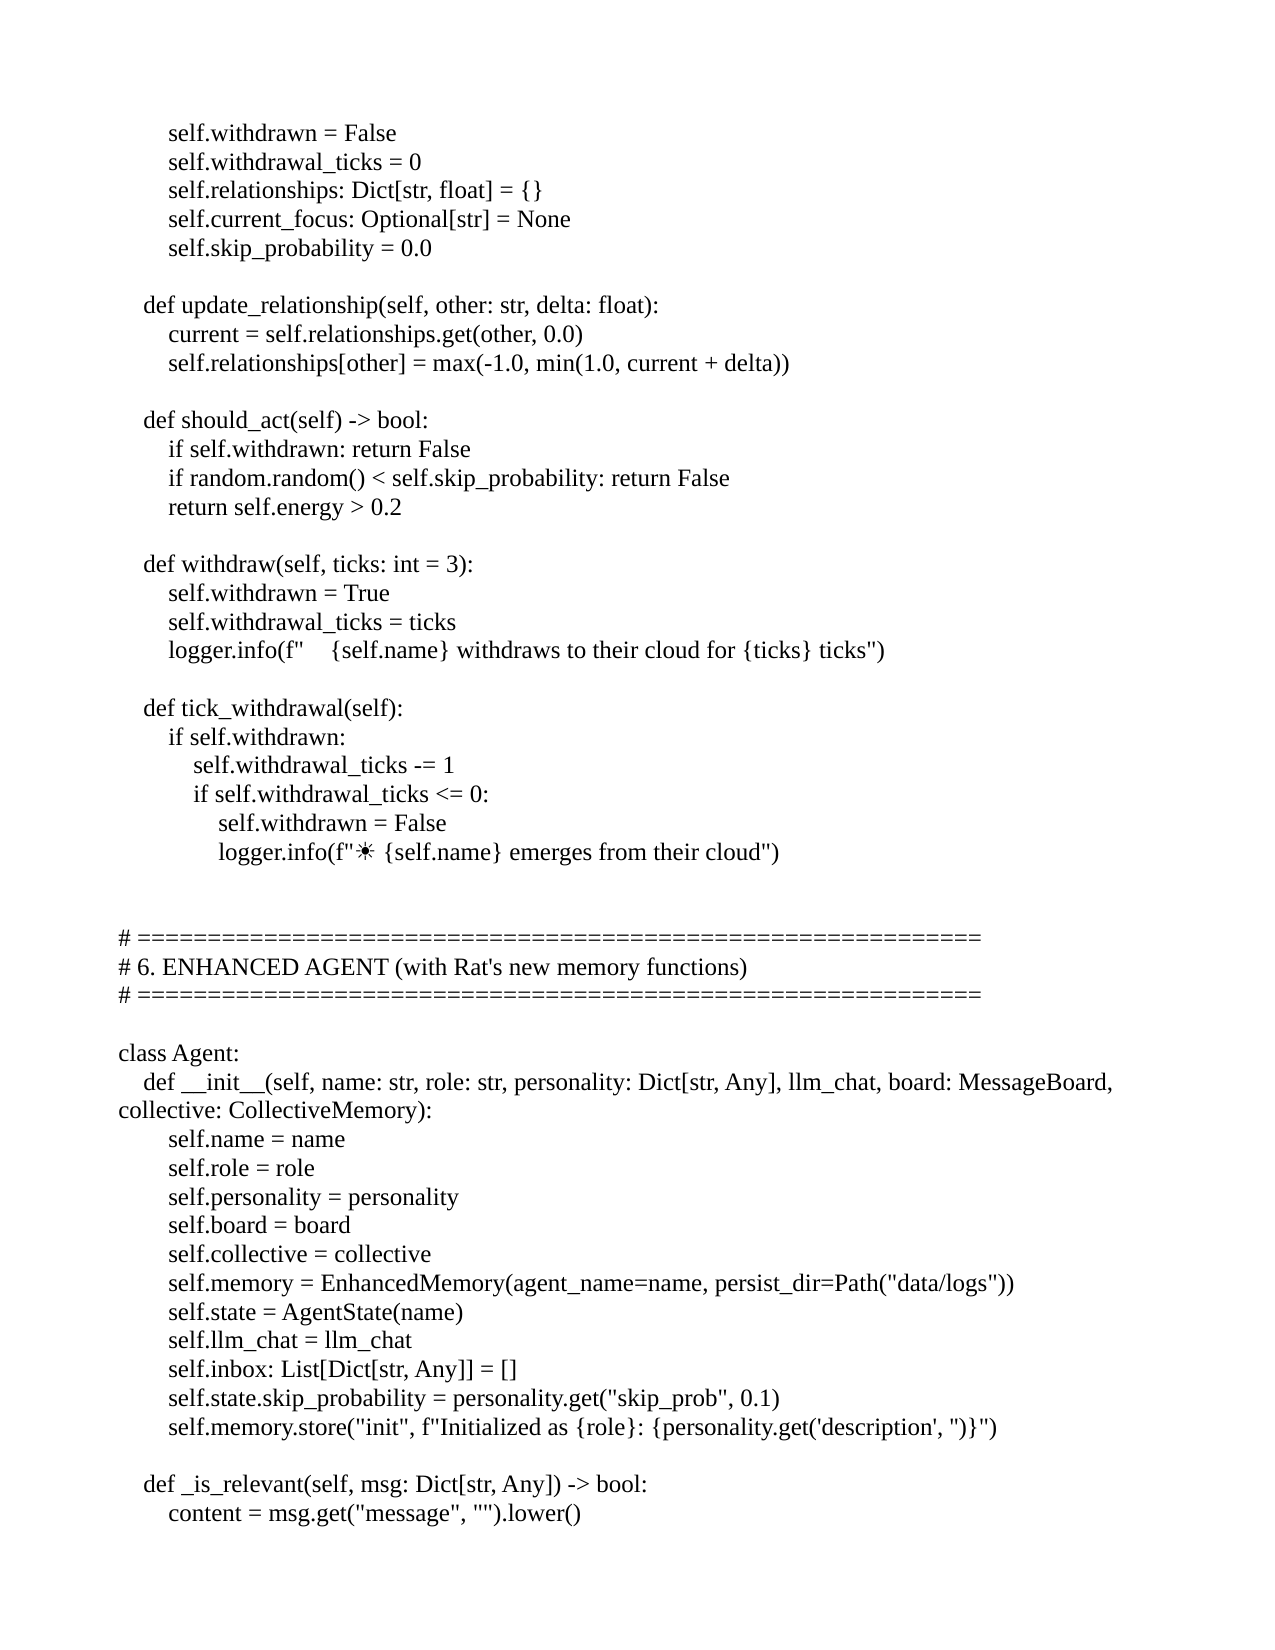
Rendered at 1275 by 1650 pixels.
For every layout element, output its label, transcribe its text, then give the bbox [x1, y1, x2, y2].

text def __init__(self, name: str, role: str, personality: Dict[str, Any], llm_chat, board: MessageBoard, collective: CollectiveMemory): [118, 1067, 1157, 1124]
text self.skip_probability = 0.0 [118, 233, 1157, 262]
text self.withdrawal_ticks = 0 [118, 147, 1157, 176]
text self.state.skip_probability = personality.get("skip_prob", 0.1) [118, 1383, 1157, 1412]
text if self.withdrawn: [118, 722, 1157, 751]
text self.state = AgentState(name) [118, 1297, 1157, 1326]
text self.llm_chat = llm_chat [118, 1326, 1157, 1354]
text self.board = board [118, 1211, 1157, 1239]
text self.relationships: Dict[str, float] = {} [118, 176, 1157, 204]
text # ============================================================ [118, 923, 1157, 952]
text self.withdrawal_ticks -= 1 [118, 751, 1157, 779]
text if self.withdrawal_ticks <= 0: [118, 779, 1157, 808]
text self.relationships[other] = max(-1.0, min(1.0, current + delta)) [118, 348, 1157, 377]
text def tick_withdrawal(self): [118, 693, 1157, 722]
text content = msg.get("message", "").lower() [118, 1498, 1157, 1527]
text logger.info(f"🌙 {self.name} withdraws to their cloud for {ticks} ticks") [118, 636, 1157, 664]
text if self.withdrawn: return False [118, 434, 1157, 463]
text def update_relationship(self, other: str, delta: float): [118, 291, 1157, 319]
text # ============================================================ [118, 981, 1157, 1009]
text self.current_focus: Optional[str] = None [118, 204, 1157, 233]
text current = self.relationships.get(other, 0.0) [118, 319, 1157, 348]
text self.memory.store("init", f"Initialized as {role}: {personality.get('description', '')}") [118, 1412, 1157, 1441]
text def withdraw(self, ticks: int = 3): [118, 549, 1157, 578]
text class Agent: [118, 1038, 1157, 1067]
text self.withdrawn = False [118, 118, 1157, 147]
text self.inbox: List[Dict[str, Any]] = [] [118, 1354, 1157, 1383]
text self.withdrawal_ticks = ticks [118, 607, 1157, 636]
text return self.energy > 0.2 [118, 492, 1157, 521]
text if random.random() < self.skip_probability: return False [118, 463, 1157, 492]
text def _is_relevant(self, msg: Dict[str, Any]) -> bool: [118, 1469, 1157, 1498]
text def should_act(self) -> bool: [118, 406, 1157, 434]
text self.withdrawn = False [118, 808, 1157, 837]
text self.collective = collective [118, 1239, 1157, 1268]
text self.memory = EnhancedMemory(agent_name=name, persist_dir=Path("data/logs")) [118, 1268, 1157, 1297]
text self.name = name [118, 1124, 1157, 1153]
text self.role = role [118, 1153, 1157, 1182]
text self.personality = personality [118, 1182, 1157, 1211]
text logger.info(f"☀️ {self.name} emerges from their cloud") [118, 837, 1157, 866]
text self.withdrawn = True [118, 578, 1157, 607]
text # 6. ENHANCED AGENT (with Rat's new memory functions) [118, 952, 1157, 981]
